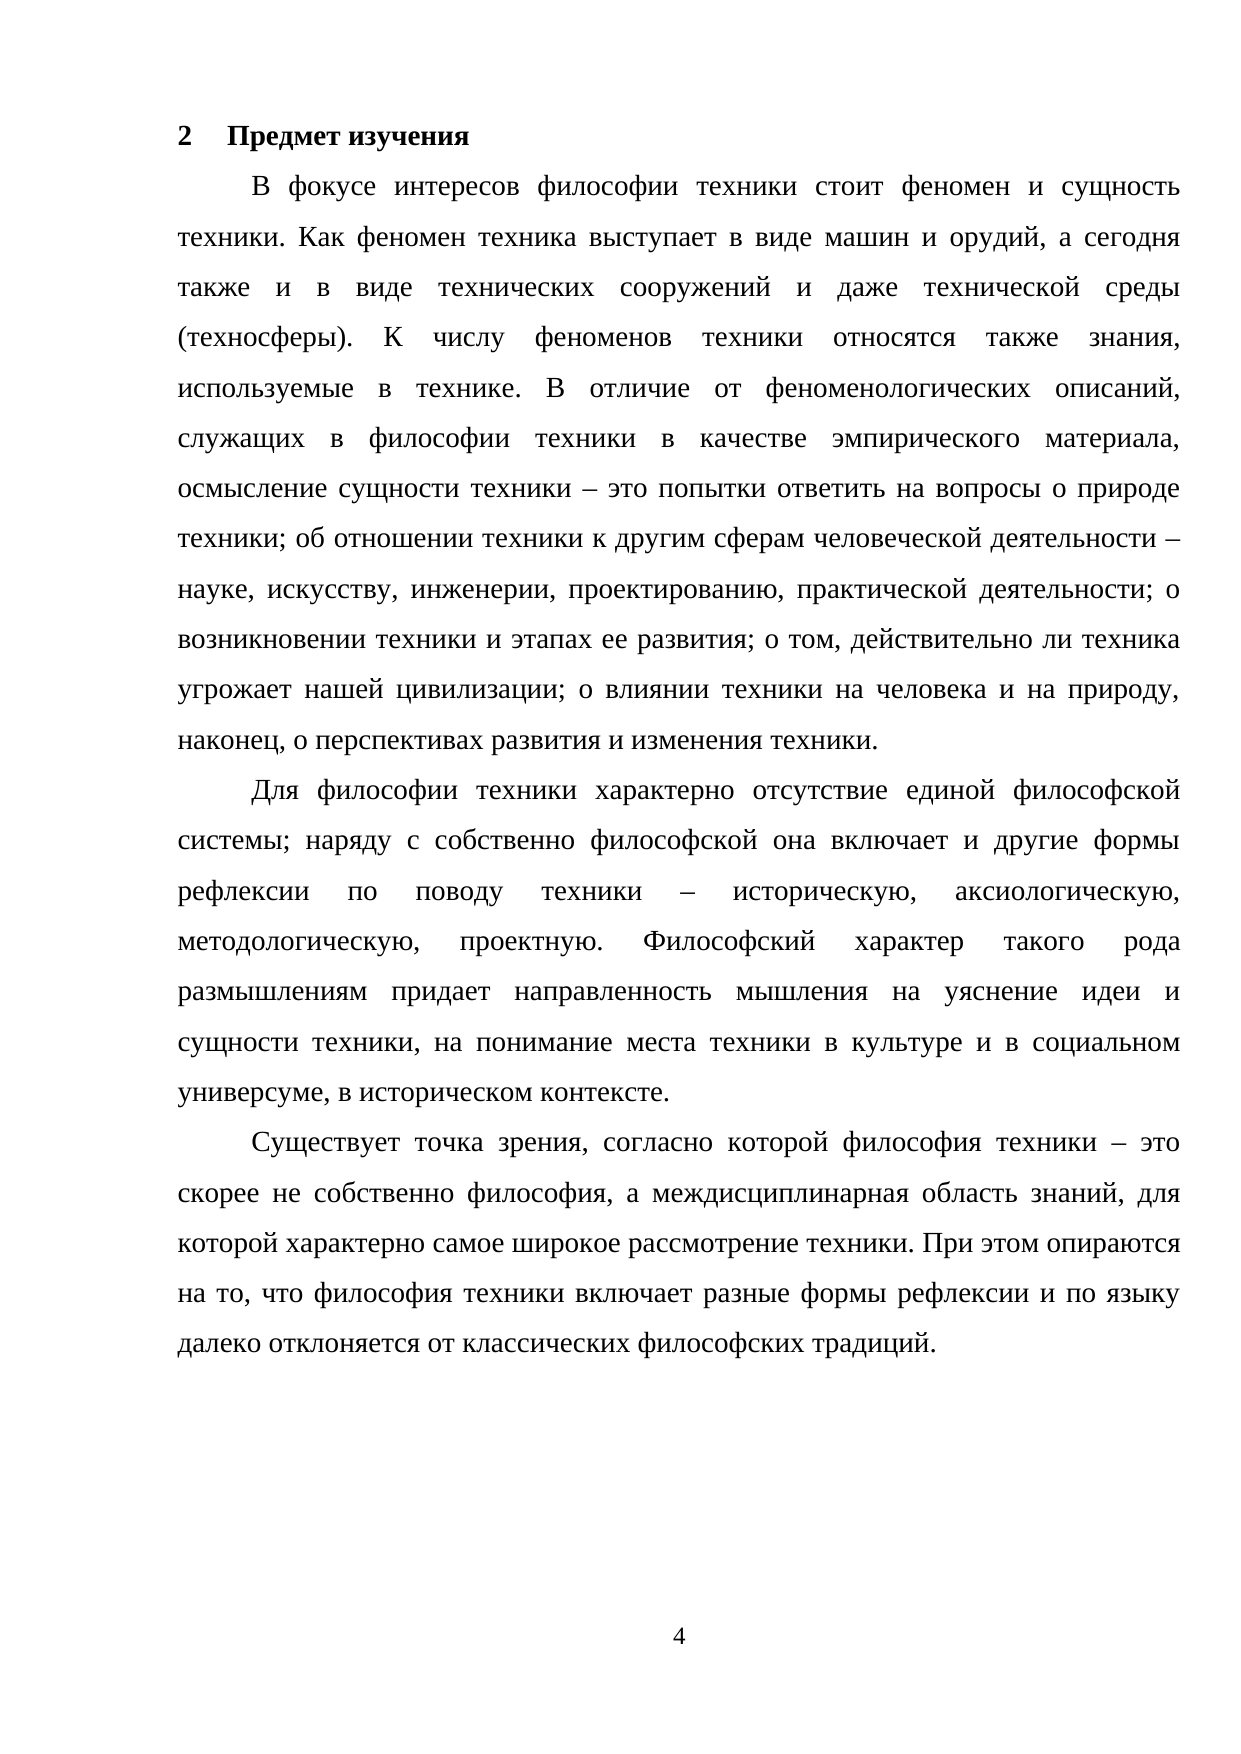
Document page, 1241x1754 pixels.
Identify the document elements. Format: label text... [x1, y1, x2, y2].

text Существует точка зрения, согласно которой философия техники – это скорее не собственно философия, а междисциплинарная область знаний, для которой характерно самое широкое рассмотрение техники. При этом опираются на то, что философия техники включает разные формы рефлексии и по языку далеко отклоняется от классических философских традиций. [177, 1124, 1181, 1359]
subtitle Предмет изучения [177, 118, 1181, 152]
text Для философии техники характерно отсутствие единой философской системы; наряду с собственно философской она включает и другие формы рефлексии по поводу техники – историческую, аксиологическую, методологическую, проектную. Философский характер такого рода размышлениям придает направленность мышления на уяснение идеи и сущности техники, на понимание места техники в культуре и в социальном универсуме, в историческом контексте. [177, 772, 1181, 1108]
text В фокусе интересов философии техники стоит феномен и сущность техники. Как феномен техника выступает в виде машин и орудий, а сегодня также и в виде технических сооружений и даже технической среды (техносферы). К числу феноменов техники относятся также знания, используемые в технике. В отличие от феноменологических описаний, служащих в философии техники в качестве эмпирического материала, осмысление сущности техники – это попытки ответить на вопросы о природе техники; об отношении техники к другим сферам человеческой деятельности – науке, искусству, инженерии, проектированию, практической деятельности; о возникновении техники и этапах ее развития; о том, действительно ли техника угрожает нашей цивилизации; о влиянии техники на человека и на природу, наконец, о перспективах развития и изменения техники. [177, 168, 1181, 755]
